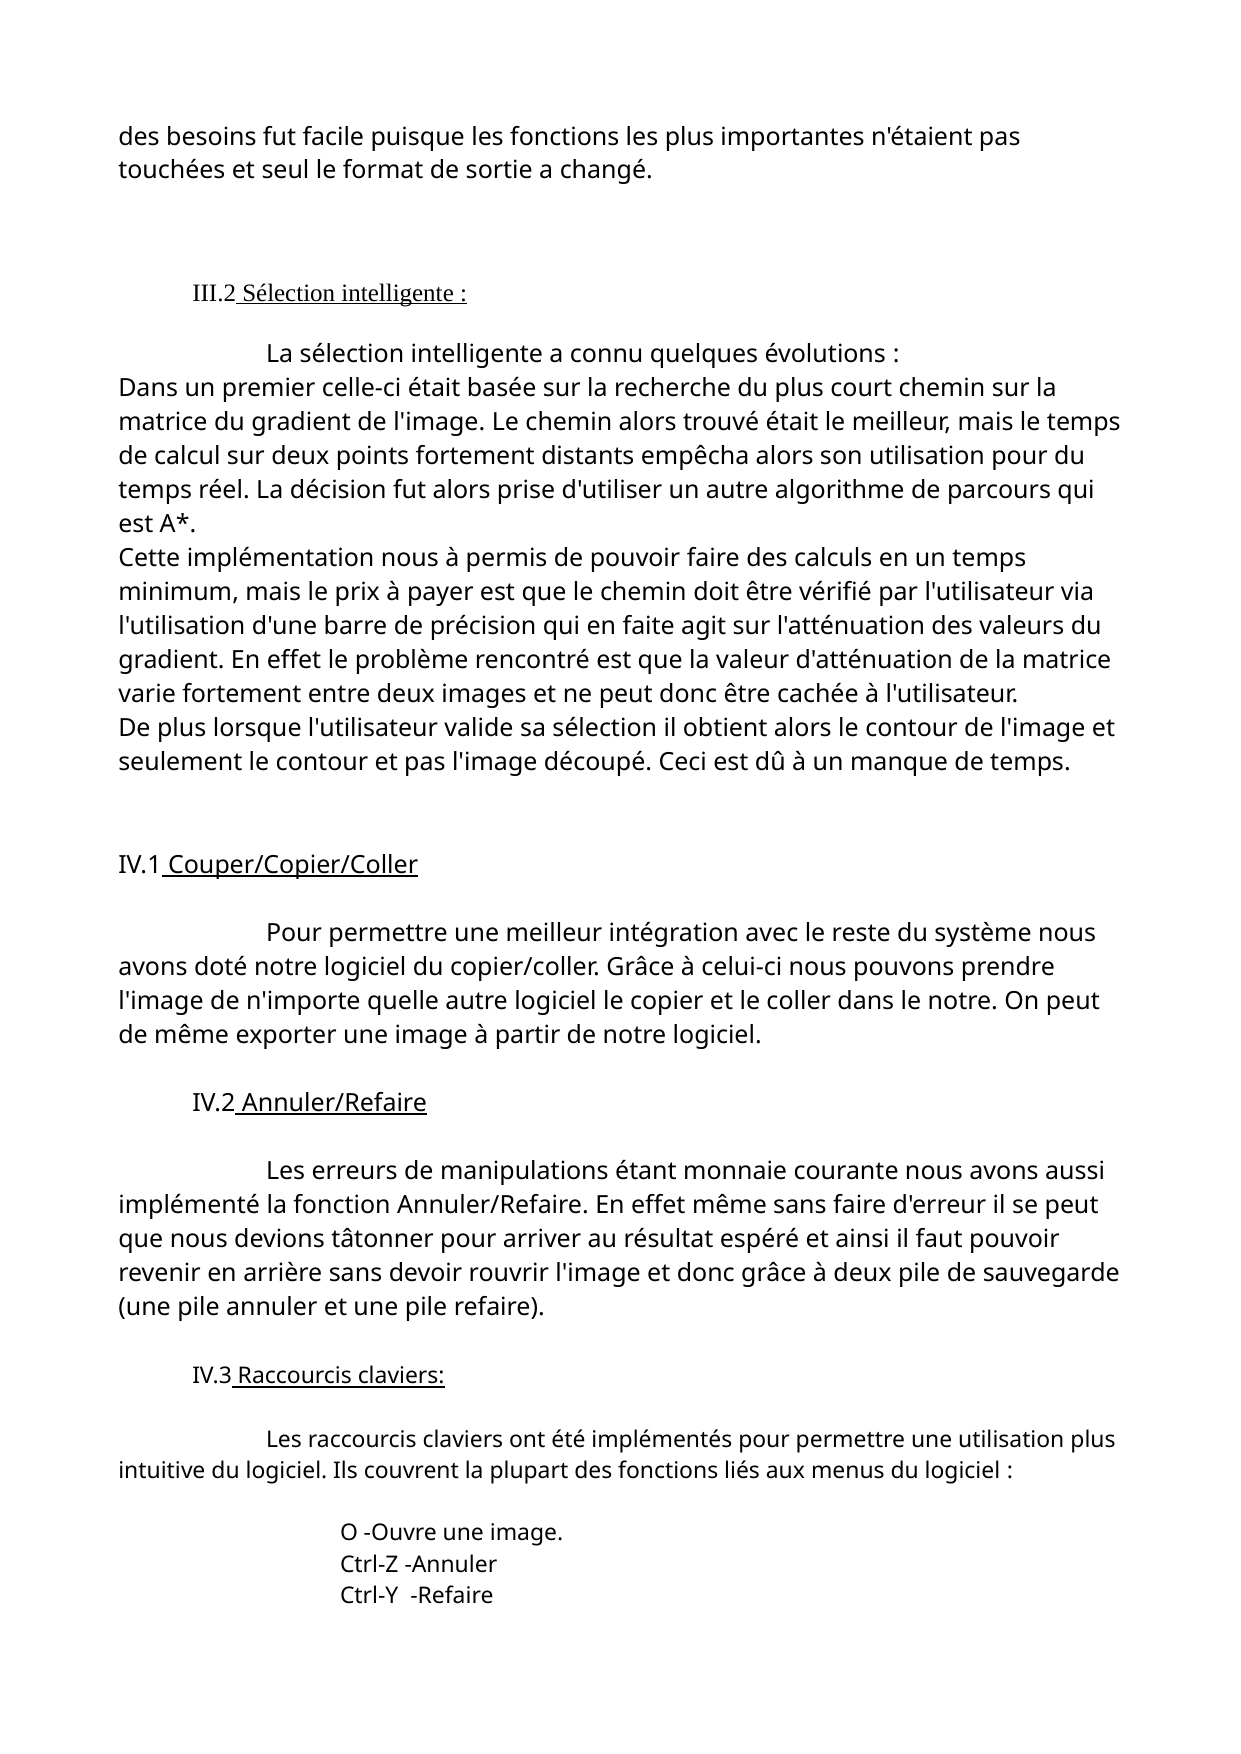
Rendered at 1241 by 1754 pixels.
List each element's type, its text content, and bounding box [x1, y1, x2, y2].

text des besoins fut facile puisque les fonctions les plus importantes n'étaient pas touchées et seul le format de sortie a changé. [118, 118, 1122, 186]
text Ctrl-Z -Annuler [118, 1547, 1122, 1579]
text III.2 Sélection intelligente : [118, 278, 1122, 307]
text Dans un premier celle-ci était basée sur la recherche du plus court chemin sur la matrice du gradient de l'image. Le chemin alors trouvé était le meilleur, mais le temps de calcul sur deux points fortement distants empêcha alors son utilisation pour du temps réel. La décision fut alors prise d'utiliser un autre algorithme de parcours qui est A*. [118, 369, 1122, 540]
text IV.3 Raccourcis claviers: [118, 1357, 1122, 1391]
text Ctrl-Y -Refaire [118, 1579, 1122, 1610]
text Pour permettre une meilleur intégration avec le reste du système nous avons doté notre logiciel du copier/coller. Grâce à celui-ci nous pouvons prendre l'image de n'importe quelle autre logiciel le copier et le coller dans le notre. On peut de même exporter une image à partir de notre logiciel. [118, 914, 1122, 1051]
text IV.1 Couper/Copier/Coller [118, 846, 1122, 880]
text La sélection intelligente a connu quelques évolutions : [118, 335, 1122, 369]
text Cette implémentation nous à permis de pouvoir faire des calculs en un temps minimum, mais le prix à payer est que le chemin doit être vérifié par l'utilisateur via l'utilisation d'une barre de précision qui en faite agit sur l'atténuation des valeurs du gradient. En effet le problème rencontré est que la valeur d'atténuation de la matrice varie fortement entre deux images et ne peut donc être cachée à l'utilisateur. [118, 540, 1122, 710]
text Les raccourcis claviers ont été implémentés pour permettre une utilisation plus intuitive du logiciel. Ils couvrent la plupart des fonctions liés aux menus du logiciel : [118, 1422, 1122, 1485]
text De plus lorsque l'utilisateur valide sa sélection il obtient alors le contour de l'image et seulement le contour et pas l'image découpé. Ceci est dû à un manque de temps. [118, 710, 1122, 778]
text Les erreurs de manipulations étant monnaie courante nous avons aussi implémenté la fonction Annuler/Refaire. En effet même sans faire d'erreur il se peut que nous devions tâtonner pour arriver au résultat espéré et ainsi il faut pouvoir revenir en arrière sans devoir rouvrir l'image et donc grâce à deux pile de sauvegarde (une pile annuler et une pile refaire). [118, 1153, 1122, 1323]
text IV.2 Annuler/Refaire [118, 1085, 1122, 1119]
text O -Ouvre une image. [118, 1516, 1122, 1547]
